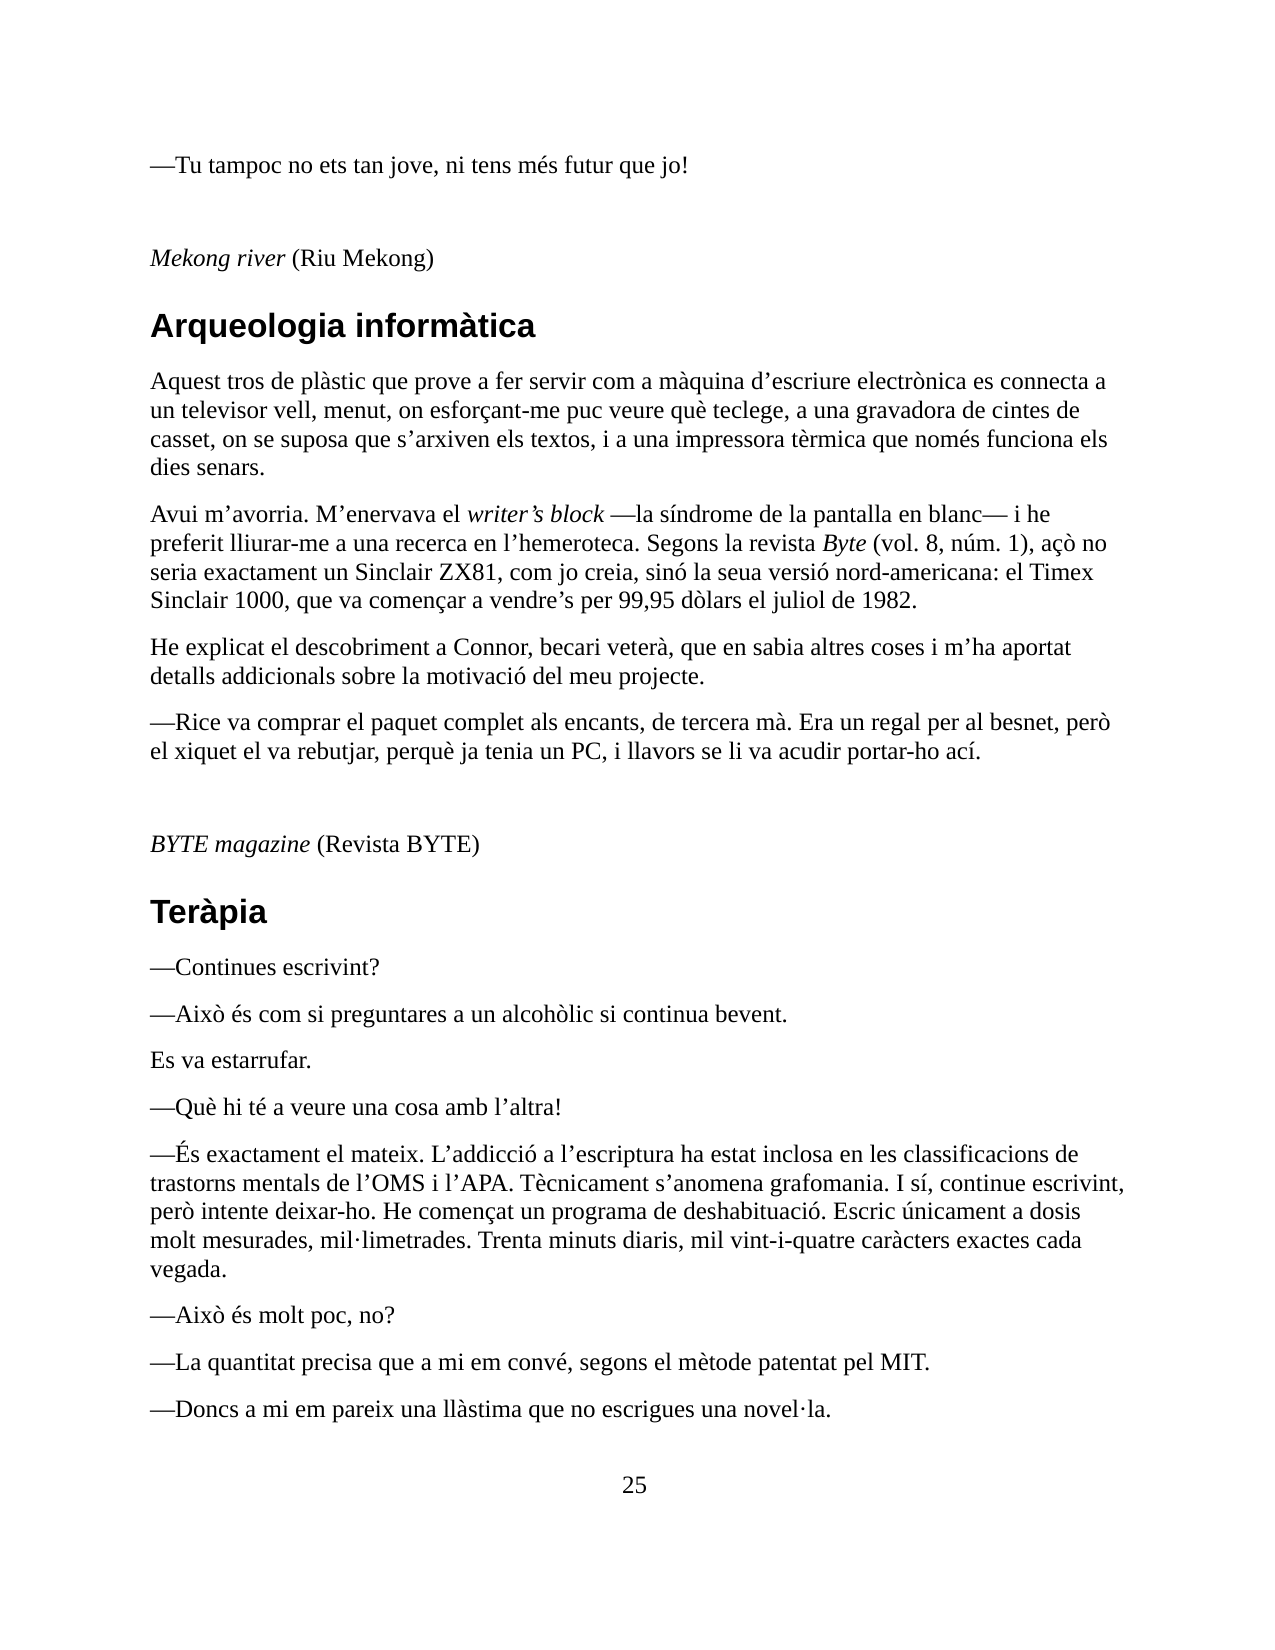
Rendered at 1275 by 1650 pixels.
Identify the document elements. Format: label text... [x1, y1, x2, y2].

text Aquest tros de plàstic que prove a fer servir com a màquina d’escriure electrònica es connecta a un televisor vell, menut, on esforçant-me puc veure què teclege, a una gravadora de cintes de casset, on se suposa que s’arxiven els textos, i a una impressora tèrmica que només funciona els dies senars. [150, 366, 1125, 481]
text —Doncs a mi em pareix una llàstima que no escrigues una novel·la. [150, 1394, 1125, 1423]
subtitle Arqueologia informàtica [150, 306, 1125, 345]
text Es va estarrufar. [150, 1046, 1125, 1074]
text He explicat el descobriment a Connor, becari veterà, que en sabia altres coses i m’ha aportat detalls addicionals sobre la motivació del meu projecte. [150, 632, 1125, 689]
text Avui m’avorria. M’enervava el writer’s block —la síndrome de la pantalla en blanc— i he preferit lliurar-me a una recerca en l’hemeroteca. Segons la revista Byte (vol. 8, núm. 1), açò no seria exactament un Sinclair ZX81, com jo creia, sinó la seua versió nord-americana: el Timex Sinclair 1000, que va començar a vendre’s per 99,95 dòlars el juliol de 1982. [150, 499, 1125, 614]
subtitle Teràpia [150, 892, 1125, 931]
text —És exactament el mateix. L’addicció a l’escriptura ha estat inclosa en les classificacions de trastorns mentals de l’OMS i l’APA. Tècnicament s’anomena grafomania. I sí, continue escrivint, però intente deixar-ho. He començat un programa de deshabituació. Escric únicament a dosis molt mesurades, mil·limetrades. Trenta minuts diaris, mil vint-i-quatre caràcters exactes cada vegada. [150, 1139, 1125, 1283]
text —La quantitat precisa que a mi em convé, segons el mètode patentat pel MIT. [150, 1347, 1125, 1376]
text Mekong river (Riu Mekong) [150, 243, 1125, 272]
text BYTE magazine (Revista BYTE) [150, 829, 1125, 858]
text —Què hi té a veure una cosa amb l’altra! [150, 1092, 1125, 1121]
text —Això és com si preguntares a un alcohòlic si continua bevent. [150, 999, 1125, 1028]
text —Rice va comprar el paquet complet als encants, de tercera mà. Era un regal per al besnet, però el xiquet el va rebutjar, perquè ja tenia un PC, i llavors se li va acudir portar-ho ací. [150, 707, 1125, 765]
text —Tu tampoc no ets tan jove, ni tens més futur que jo! [150, 150, 1125, 179]
text —Continues escrivint? [150, 952, 1125, 981]
text —Això és molt poc, no? [150, 1301, 1125, 1329]
